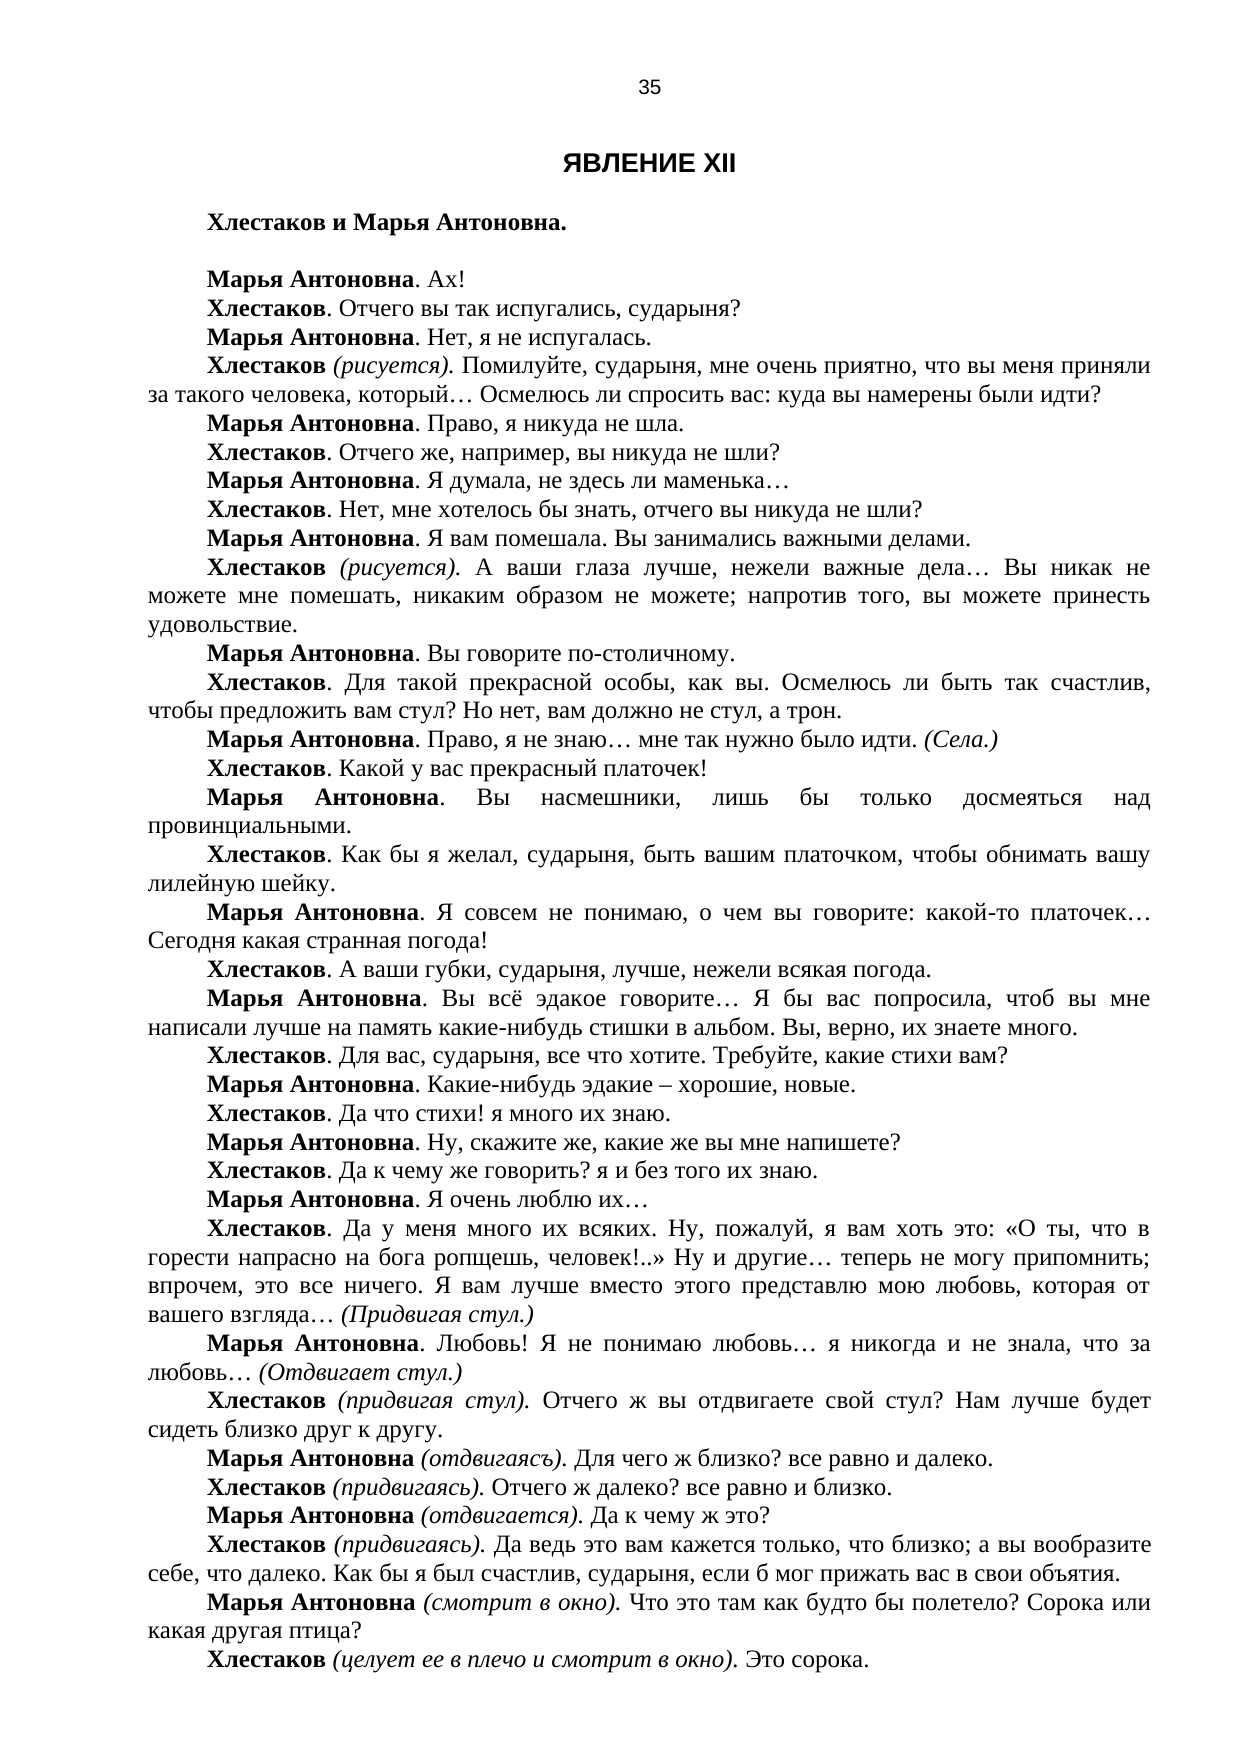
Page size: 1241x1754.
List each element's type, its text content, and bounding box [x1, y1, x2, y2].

text Марья Антоновна. Право, я не знаю… мне так нужно было идти. (Села.) [148, 724, 1152, 753]
text Хлестаков. Да у меня много их всяких. Ну, пожалуй, я вам хоть это: «О ты, что в горести напрасно на бога ропщешь, человек!..» Ну и другие… теперь не могу припомнить; впрочем, это все ничего. Я вам лучше вместо этого представлю мою любовь, которая от вашего взгляда… (Придвигая стул.) [148, 1213, 1152, 1328]
text Хлестаков (придвигая стул). Отчего ж вы отдвигаете свой стул? Нам лучше будет сидеть близко друг к другу. [148, 1386, 1152, 1443]
text Хлестаков (целует ее в плечо и смотрит в окно). Это сорока. [148, 1644, 1152, 1673]
text Марья Антоновна. Нет, я не испугалась. [148, 322, 1152, 351]
text Марья Антоновна. Вы всё эдакое говорите… Я бы вас попросила, чтоб вы мне написали лучше на память какие‑нибудь стишки в альбом. Вы, верно, их знаете много. [148, 983, 1152, 1041]
text Марья Антоновна (отдвигается). Да к чему ж это? [148, 1501, 1152, 1529]
text Хлестаков. Нет, мне хотелось бы знать, отчего вы никуда не шли? [148, 494, 1152, 523]
text Хлестаков и Марья Антоновна. [148, 207, 1152, 236]
text Хлестаков (придвигаясь). Да ведь это вам кажется только, что близко; а вы вообразите себе, что далеко. Как бы я был счастлив, сударыня, если б мог прижать вас в свои объятия. [148, 1529, 1152, 1587]
text Хлестаков (придвигаясь). Отчего ж далеко? все равно и близко. [148, 1472, 1152, 1501]
text Хлестаков. Для такой прекрасной особы, как вы. Осмелюсь ли быть так счастлив, чтобы предложить вам стул? Но нет, вам должно не стул, а трон. [148, 667, 1152, 724]
text Хлестаков (рисуется). А ваши глаза лучше, нежели важные дела… Вы никак не можете мне помешать, никаким образом не можете; напротив того, вы можете принесть удовольствие. [148, 552, 1152, 638]
text Хлестаков. А ваши губки, сударыня, лучше, нежели всякая погода. [148, 954, 1152, 983]
subtitle ЯВЛЕНИЕ XII [148, 147, 1152, 178]
text Марья Антоновна. Я вам помешала. Вы занимались важными делами. [148, 523, 1152, 552]
text Марья Антоновна. Вы говорите по‑столичному. [148, 638, 1152, 667]
text Марья Антоновна. Ах! [148, 264, 1152, 293]
text Марья Антоновна. Я совсем не понимаю, о чем вы говорите: какой‑то платочек… Сегодня какая странная погода! [148, 897, 1152, 954]
text Хлестаков. Как бы я желал, сударыня, быть вашим платочком, чтобы обнимать вашу лилейную шейку. [148, 839, 1152, 897]
text Хлестаков. Отчего вы так испугались, сударыня? [148, 293, 1152, 322]
text Марья Антоновна. Я очень люблю их… [148, 1184, 1152, 1213]
text Хлестаков. Да к чему же говорить? я и без того их знаю. [148, 1156, 1152, 1184]
text Марья Антоновна (смотрит в окно). Что это там как будто бы полетело? Сорока или какая другая птица? [148, 1587, 1152, 1644]
text Хлестаков. Отчего же, например, вы никуда не шли? [148, 437, 1152, 466]
text Хлестаков (рисуется). Помилуйте, сударыня, мне очень приятно, что вы меня приняли за такого человека, который… Осмелюсь ли спросить вас: куда вы намерены были идти? [148, 351, 1152, 408]
text Марья Антоновна. Я думала, не здесь ли маменька… [148, 466, 1152, 494]
text Марья Антоновна (отдвигаясъ). Для чего ж близко? все равно и далеко. [148, 1443, 1152, 1472]
text Марья Антоновна. Любовь! Я не понимаю любовь… я никогда и не знала, что за любовь… (Отдвигает стул.) [148, 1328, 1152, 1386]
text Хлестаков. Какой у вас прекрасный платочек! [148, 753, 1152, 782]
text Марья Антоновна. Какие‑нибудь эдакие – хорошие, новые. [148, 1069, 1152, 1098]
text Марья Антоновна. Ну, скажите же, какие же вы мне напишете? [148, 1127, 1152, 1156]
text Хлестаков. Да что стихи! я много их знаю. [148, 1098, 1152, 1127]
text Хлестаков. Для вас, сударыня, все что хотите. Требуйте, какие стихи вам? [148, 1041, 1152, 1069]
text Марья Антоновна. Вы насмешники, лишь бы только досмеяться над провинциальными. [148, 782, 1152, 839]
text Марья Антоновна. Право, я никуда не шла. [148, 408, 1152, 437]
